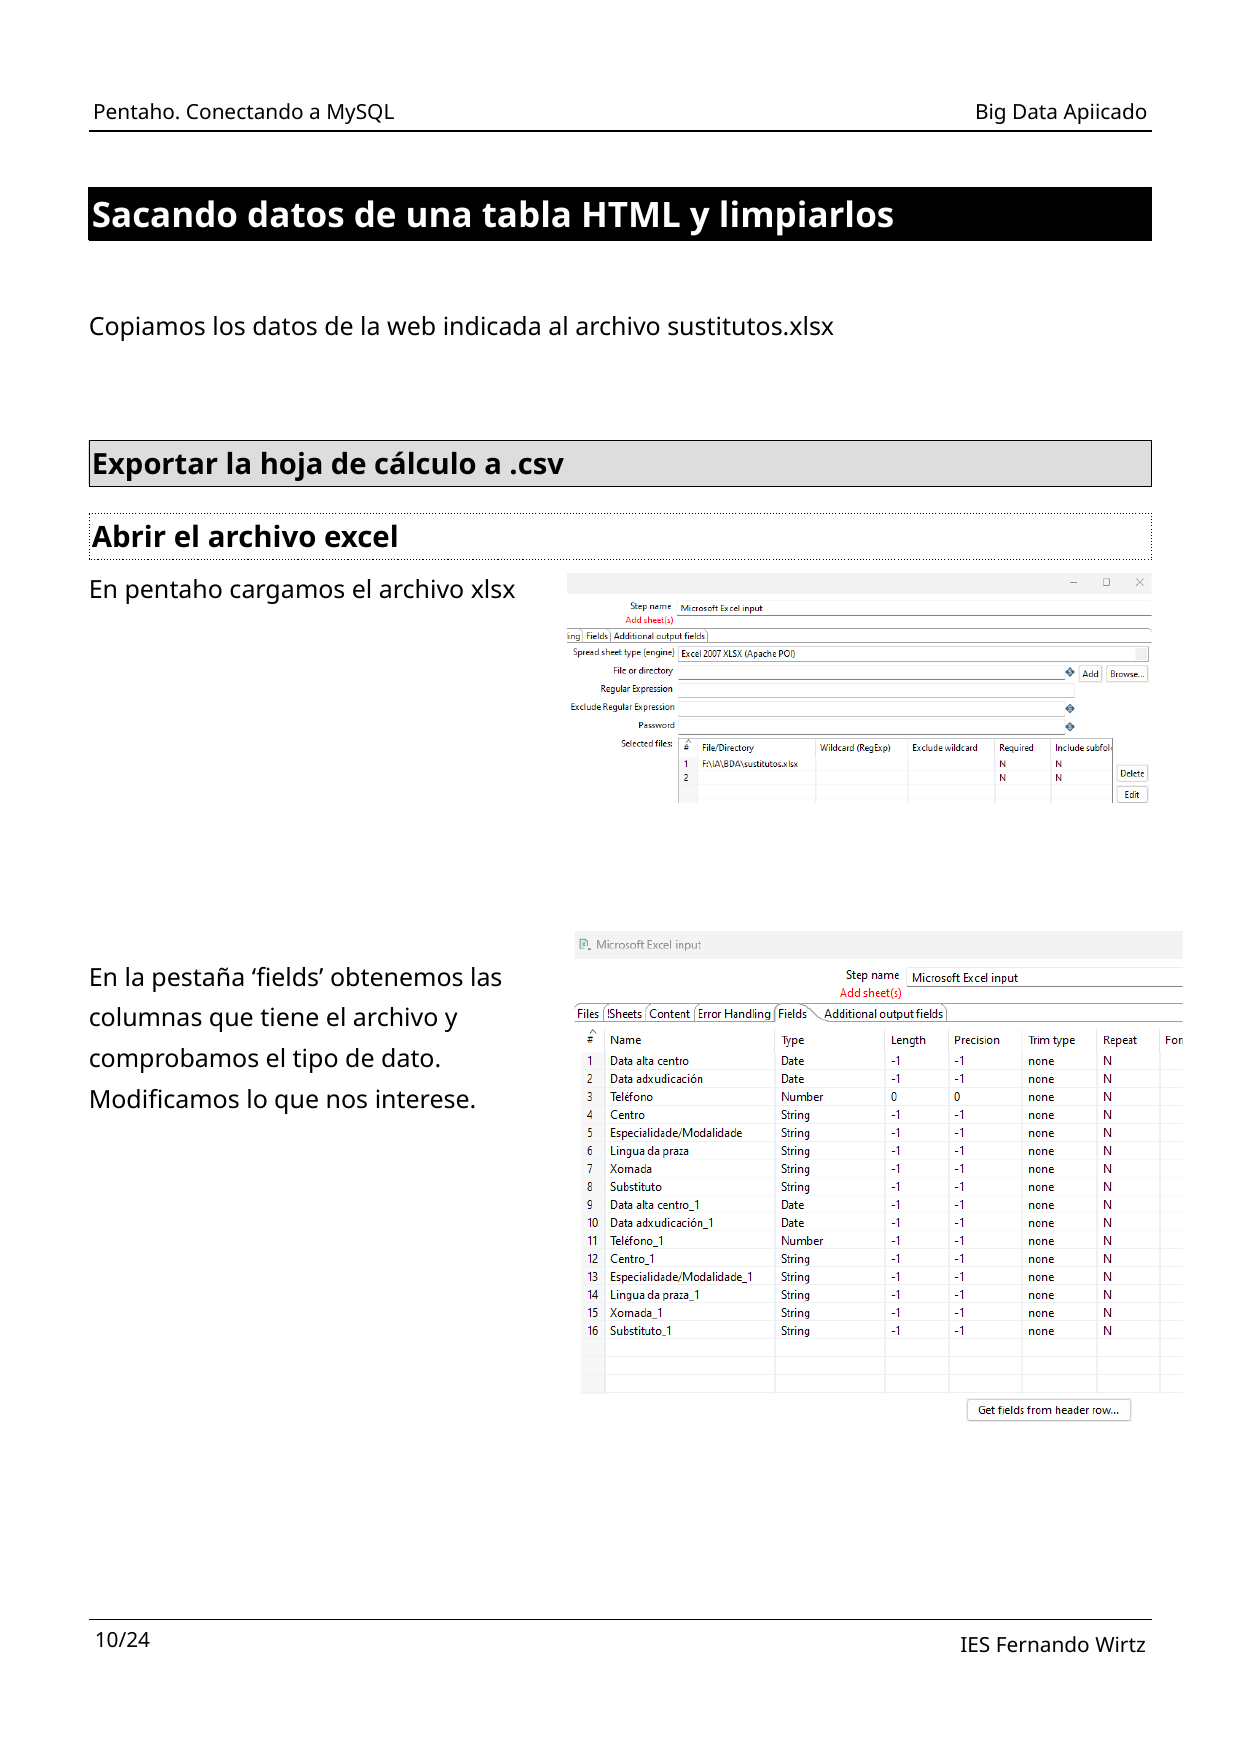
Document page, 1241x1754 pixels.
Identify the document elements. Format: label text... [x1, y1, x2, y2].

subtitle Abrir el archivo excel [88, 513, 1152, 559]
text En la pestaña ‘fields’ obtenemos las columnas que tiene el archivo y comprobamos el tipo de dato. Modificamos lo que nos interese. [88, 959, 574, 1116]
picture [574, 931, 1183, 1424]
text Copiamos los datos de la web indicada al archivo sustitutos.xlsx [88, 308, 1152, 342]
subtitle Exportar la hoja de cálculo a .csv [90, 441, 1151, 486]
text En pentaho cargamos el archivo xlsx [88, 571, 1152, 605]
picture [567, 573, 1152, 803]
subtitle Sacando datos de una tabla HTML y limpiarlos [90, 188, 1151, 240]
